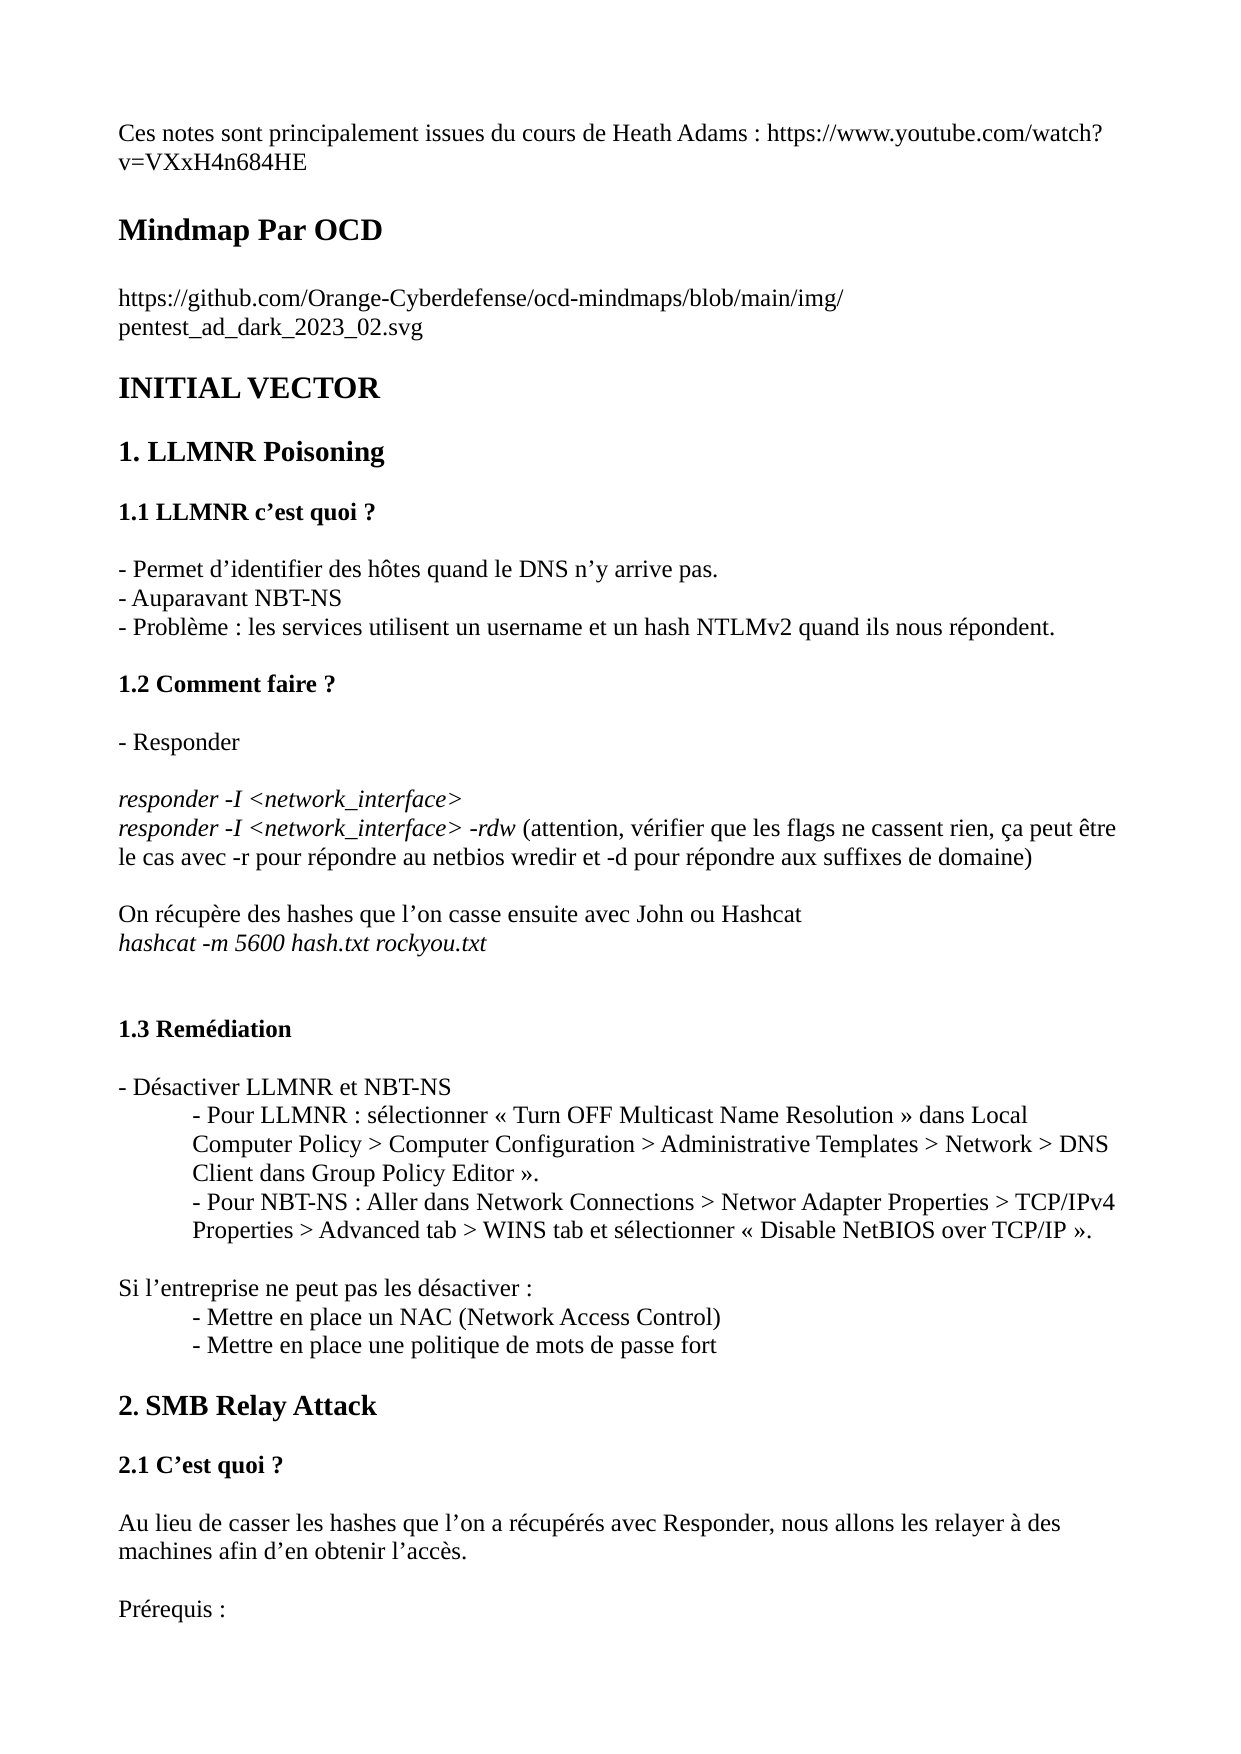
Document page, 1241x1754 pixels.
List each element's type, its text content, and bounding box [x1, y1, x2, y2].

text - Mettre en place une politique de mots de passe fort [118, 1330, 1122, 1359]
text - Auparavant NBT-NS [118, 583, 1122, 612]
text hashcat -m 5600 hash.txt rockyou.txt [118, 928, 1122, 957]
text responder -I <network_interface> [118, 784, 1122, 813]
text Si l’entreprise ne peut pas les désactiver : [118, 1273, 1122, 1302]
text Ces notes sont principalement issues du cours de Heath Adams : https://www.youtube.com/watch?v=VXxH4n684HE [118, 118, 1122, 176]
text 1.2 Comment faire ? [118, 669, 1122, 698]
text https://github.com/Orange-Cyberdefense/ocd-mindmaps/blob/main/img/pentest_ad_dark_2023_02.svg [118, 283, 1122, 341]
text Mindmap Par OCD [118, 212, 1122, 247]
text responder -I <network_interface> -rdw (attention, vérifier que les flags ne cassent rien, ça peut être le cas avec -r pour répondre au netbios wredir et -d pour répondre aux suffixes de domaine) [118, 813, 1122, 870]
text - Permet d’identifier des hôtes quand le DNS n’y arrive pas. [118, 554, 1122, 583]
text - Mettre en place un NAC (Network Access Control) [118, 1302, 1122, 1330]
text - Responder [118, 727, 1122, 755]
text 1.3 Remédiation [118, 1014, 1122, 1043]
text 2. SMB Relay Attack [118, 1388, 1122, 1421]
text INITIAL VECTOR [118, 370, 1122, 406]
text On récupère des hashes que l’on casse ensuite avec John ou Hashcat [118, 899, 1122, 928]
text - Désactiver LLMNR et NBT-NS [118, 1072, 1122, 1100]
text - Pour LLMNR : sélectionner « Turn OFF Multicast Name Resolution » dans Local Computer Policy > Computer Configuration > Administrative Templates > Network > DNS Client dans Group Policy Editor ». [118, 1100, 1122, 1187]
text 1. LLMNR Poisoning [118, 434, 1122, 468]
text Au lieu de casser les hashes que l’on a récupérés avec Responder, nous allons les relayer à des machines afin d’en obtenir l’accès. [118, 1508, 1122, 1565]
text Prérequis : [118, 1594, 1122, 1623]
text - Problème : les services utilisent un username et un hash NTLMv2 quand ils nous répondent. [118, 612, 1122, 640]
text - Pour NBT-NS : Aller dans Network Connections > Networ Adapter Properties > TCP/IPv4 Properties > Advanced tab > WINS tab et sélectionner « Disable NetBIOS over TCP/IP ». [118, 1187, 1122, 1244]
text 1.1 LLMNR c’est quoi ? [118, 497, 1122, 525]
text 2.1 C’est quoi ? [118, 1450, 1122, 1479]
